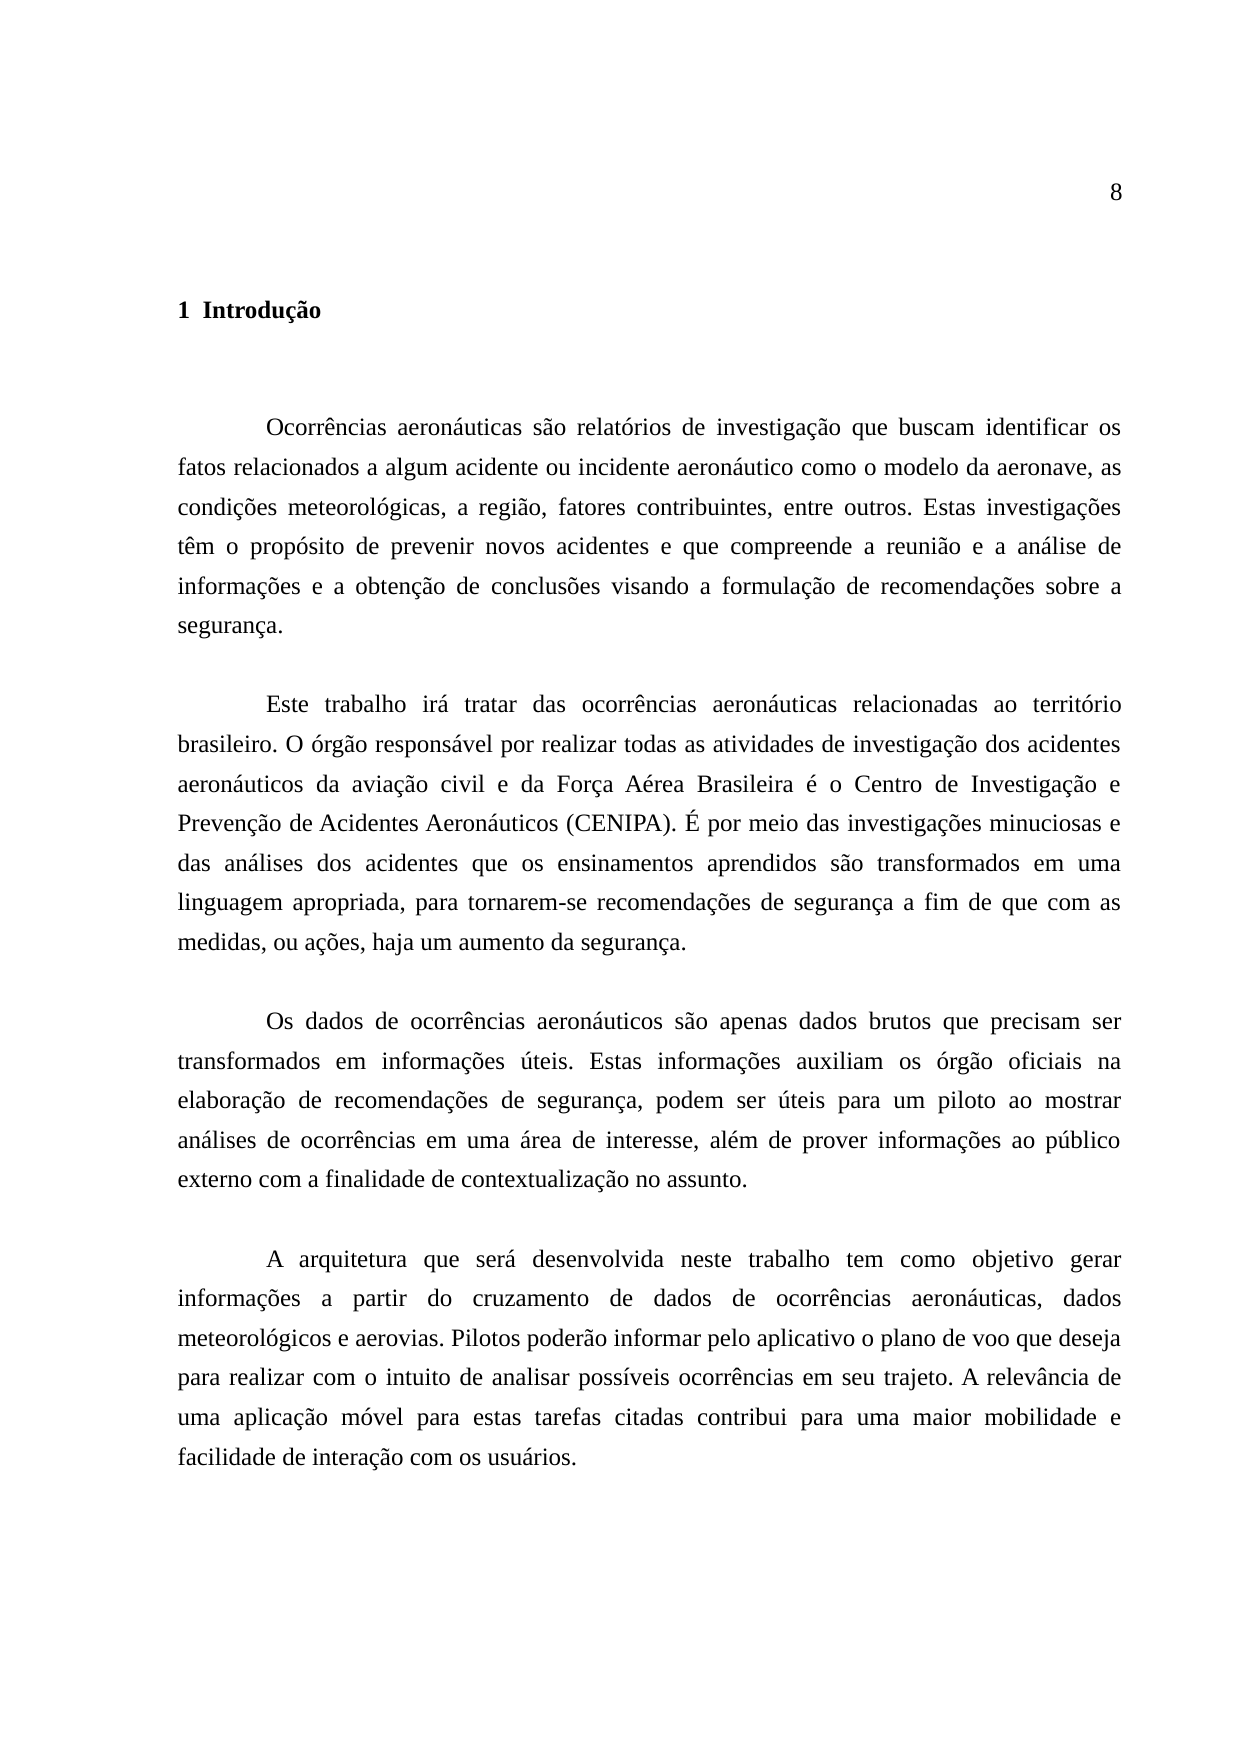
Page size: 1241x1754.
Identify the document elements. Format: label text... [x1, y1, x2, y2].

text Este trabalho irá tratar das ocorrências aeronáuticas relacionadas ao território brasileiro. O órgão responsável por realizar todas as atividades de investigação dos acidentes aeronáuticos da aviação civil e da Força Aérea Brasileira é o Centro de Investigação e Prevenção de Acidentes Aeronáuticos (CENIPA). É por meio das investigações minuciosas e das análises dos acidentes que os ensinamentos aprendidos são transformados em uma linguagem apropriada, para tornarem-se recomendações de segurança a fim de que com as medidas, ou ações, haja um aumento da segurança. [177, 689, 1122, 956]
text A arquitetura que será desenvolvida neste trabalho tem como objetivo gerar informações a partir do cruzamento de dados de ocorrências aeronáuticas, dados meteorológicos e aerovias. Pilotos poderão informar pelo aplicativo o plano de voo que deseja para realizar com o intuito de analisar possíveis ocorrências em seu trajeto. A relevância de uma aplicação móvel para estas tarefas citadas contribui para uma maior mobilidade e facilidade de interação com os usuários. [177, 1244, 1122, 1470]
subtitle Introdução [177, 295, 1122, 324]
text Os dados de ocorrências aeronáuticos são apenas dados brutos que precisam ser transformados em informações úteis. Estas informações auxiliam os órgão oficiais na elaboração de recomendações de segurança, podem ser úteis para um piloto ao mostrar análises de ocorrências em uma área de interesse, além de prover informações ao público externo com a finalidade de contextualização no assunto. [177, 1006, 1122, 1193]
text Ocorrências aeronáuticas são relatórios de investigação que buscam identificar os fatos relacionados a algum acidente ou incidente aeronáutico como o modelo da aeronave, as condições meteorológicas, a região, fatores contribuintes, entre outros. Estas investigações têm o propósito de prevenir novos acidentes e que compreende a reunião e a análise de informações e a obtenção de conclusões visando a formulação de recomendações sobre a segurança. [177, 412, 1122, 639]
